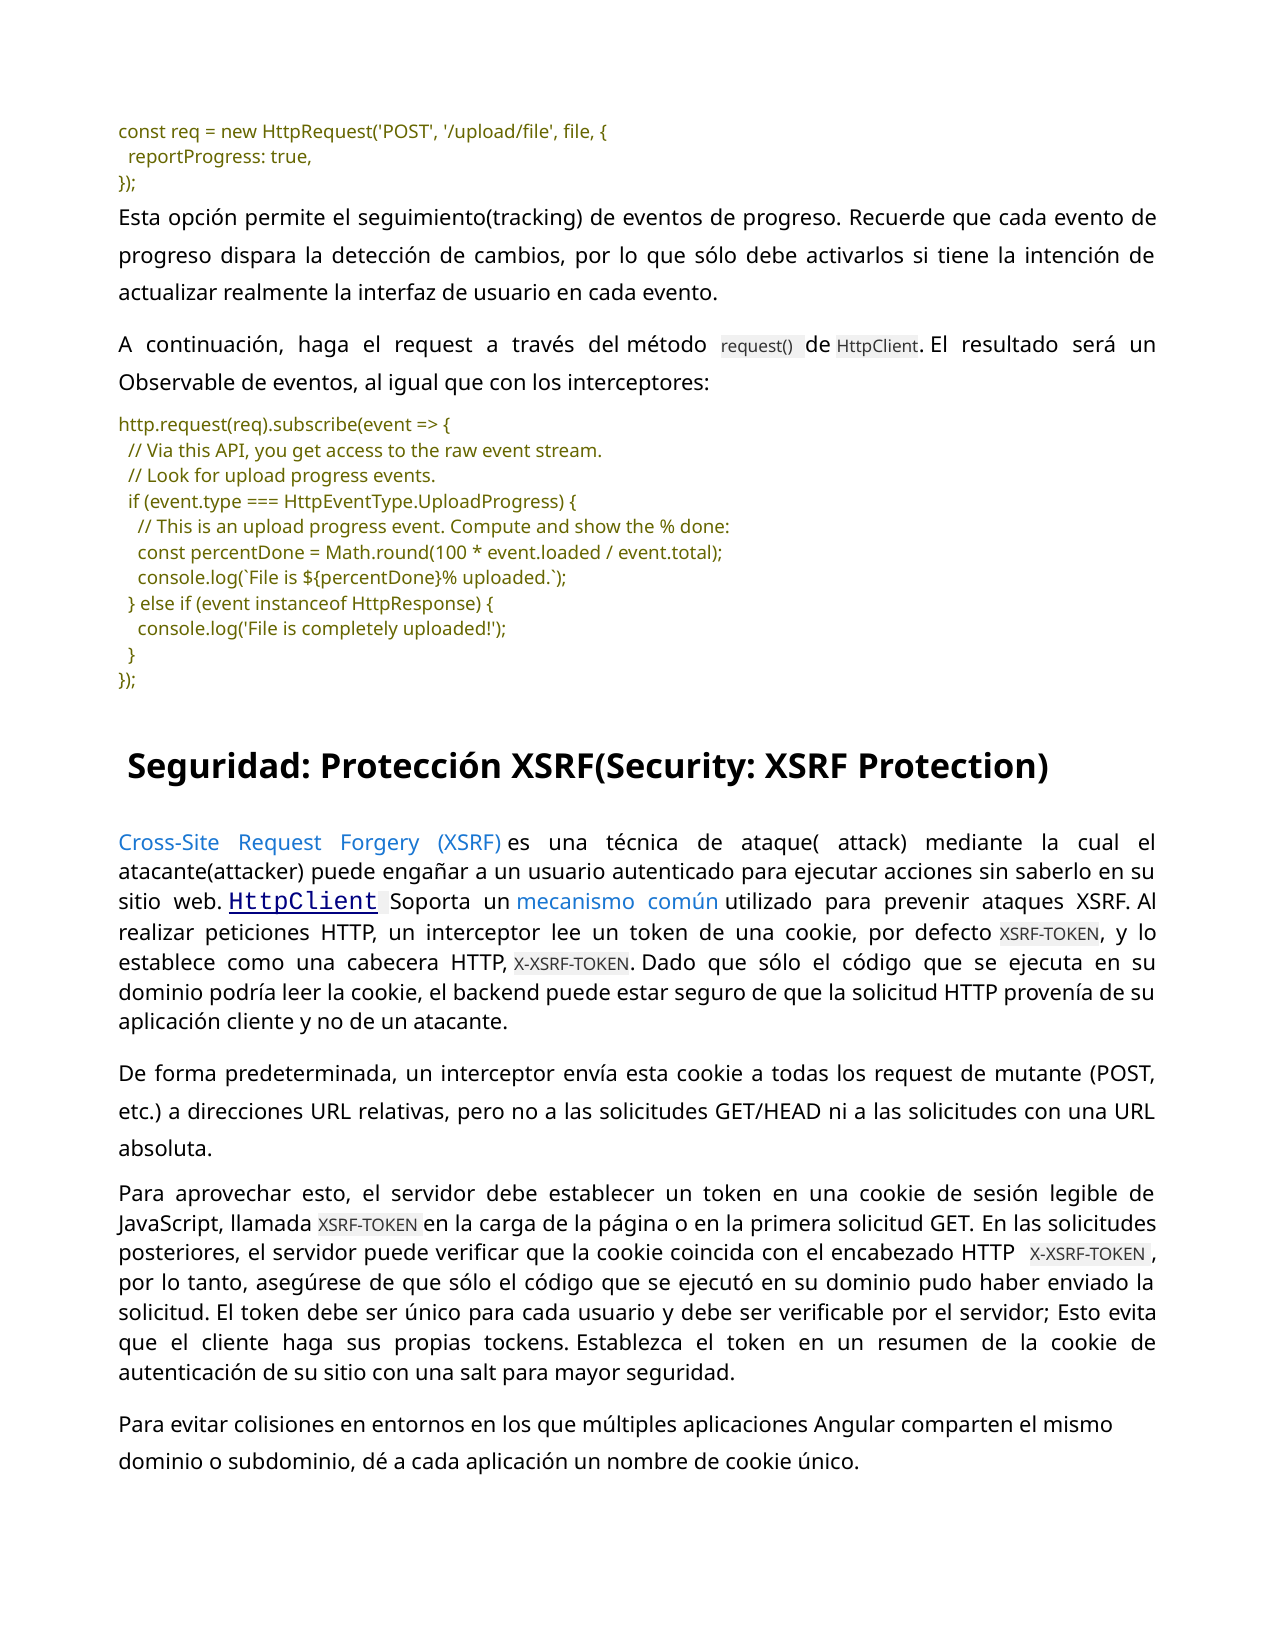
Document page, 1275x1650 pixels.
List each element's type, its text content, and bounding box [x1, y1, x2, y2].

text }); [118, 667, 1157, 692]
text } else if (event instanceof HttpResponse) { [118, 590, 1157, 616]
text // This is an upload progress event. Compute and show the % done: [118, 513, 1157, 539]
text Cross-Site Request Forgery (XSRF) es una técnica de ataque( attack) mediante la cual el atacante(attacker) puede engañar a un usuario autenticado para ejecutar acciones sin saberlo en su sitio web. HttpClient Soporta un mecanismo común utilizado para prevenir ataques XSRF. Al realizar peticiones HTTP, un interceptor lee un token de una cookie, por defecto XSRF-TOKEN, y lo establece como una cabecera HTTP, X-XSRF-TOKEN. Dado que sólo el código que se ejecuta en su dominio podría leer la cookie, el backend puede estar seguro de que la solicitud HTTP provenía de su aplicación cliente y no de un atacante. [118, 826, 1157, 1036]
text console.log('File is completely uploaded!'); [118, 616, 1157, 641]
subtitle Seguridad: Protección XSRF(Security: XSRF Protection) [118, 742, 1157, 789]
text console.log(`File is ${percentDone}% uploaded.`); [118, 564, 1157, 590]
text const req = new HttpRequest('POST', '/upload/file', file, { [118, 118, 1157, 144]
text De forma predeterminada, un interceptor envía esta cookie a todas los request de mutante (POST, etc.) a direcciones URL relativas, pero no a las solicitudes GET/HEAD ni a las solicitudes con una URL absoluta. [118, 1051, 1157, 1163]
text http.request(req).subscribe(event => { [118, 411, 1157, 437]
text Para aprovechar esto, el servidor debe establecer un token en una cookie de sesión legible de JavaScript, llamada XSRF-TOKEN en la carga de la página o en la primera solicitud GET. En las solicitudes posteriores, el servidor puede verificar que la cookie coincida con el encabezado HTTP X-XSRF-TOKEN , por lo tanto, asegúrese de que sólo el código que se ejecutó en su dominio pudo haber enviado la solicitud. El token debe ser único para cada usuario y debe ser verificable por el servidor; Esto evita que el cliente haga sus propias tockens. Establezca el token en un resumen de la cookie de autenticación de su sitio con una salt para mayor seguridad. [118, 1178, 1157, 1386]
text }); [118, 169, 1157, 195]
text const percentDone = Math.round(100 * event.loaded / event.total); [118, 539, 1157, 564]
text if (event.type === HttpEventType.UploadProgress) { [118, 488, 1157, 513]
text Esta opción permite el seguimiento(tracking) de eventos de progreso. Recuerde que cada evento de progreso dispara la detección de cambios, por lo que sólo debe activarlos si tiene la intención de actualizar realmente la interfaz de usuario en cada evento. [118, 195, 1157, 307]
text // Via this API, you get access to the raw event stream. [118, 437, 1157, 462]
text } [118, 641, 1157, 667]
text Para evitar colisiones en entornos en los que múltiples aplicaciones Angular comparten el mismo dominio o subdominio, dé a cada aplicación un nombre de cookie único. [118, 1401, 1157, 1476]
text reportProgress: true, [118, 144, 1157, 169]
text A continuación, haga el request a través del método request() de HttpClient. El resultado será un Observable de eventos, al igual que con los interceptores: [118, 322, 1157, 397]
text // Look for upload progress events. [118, 462, 1157, 488]
